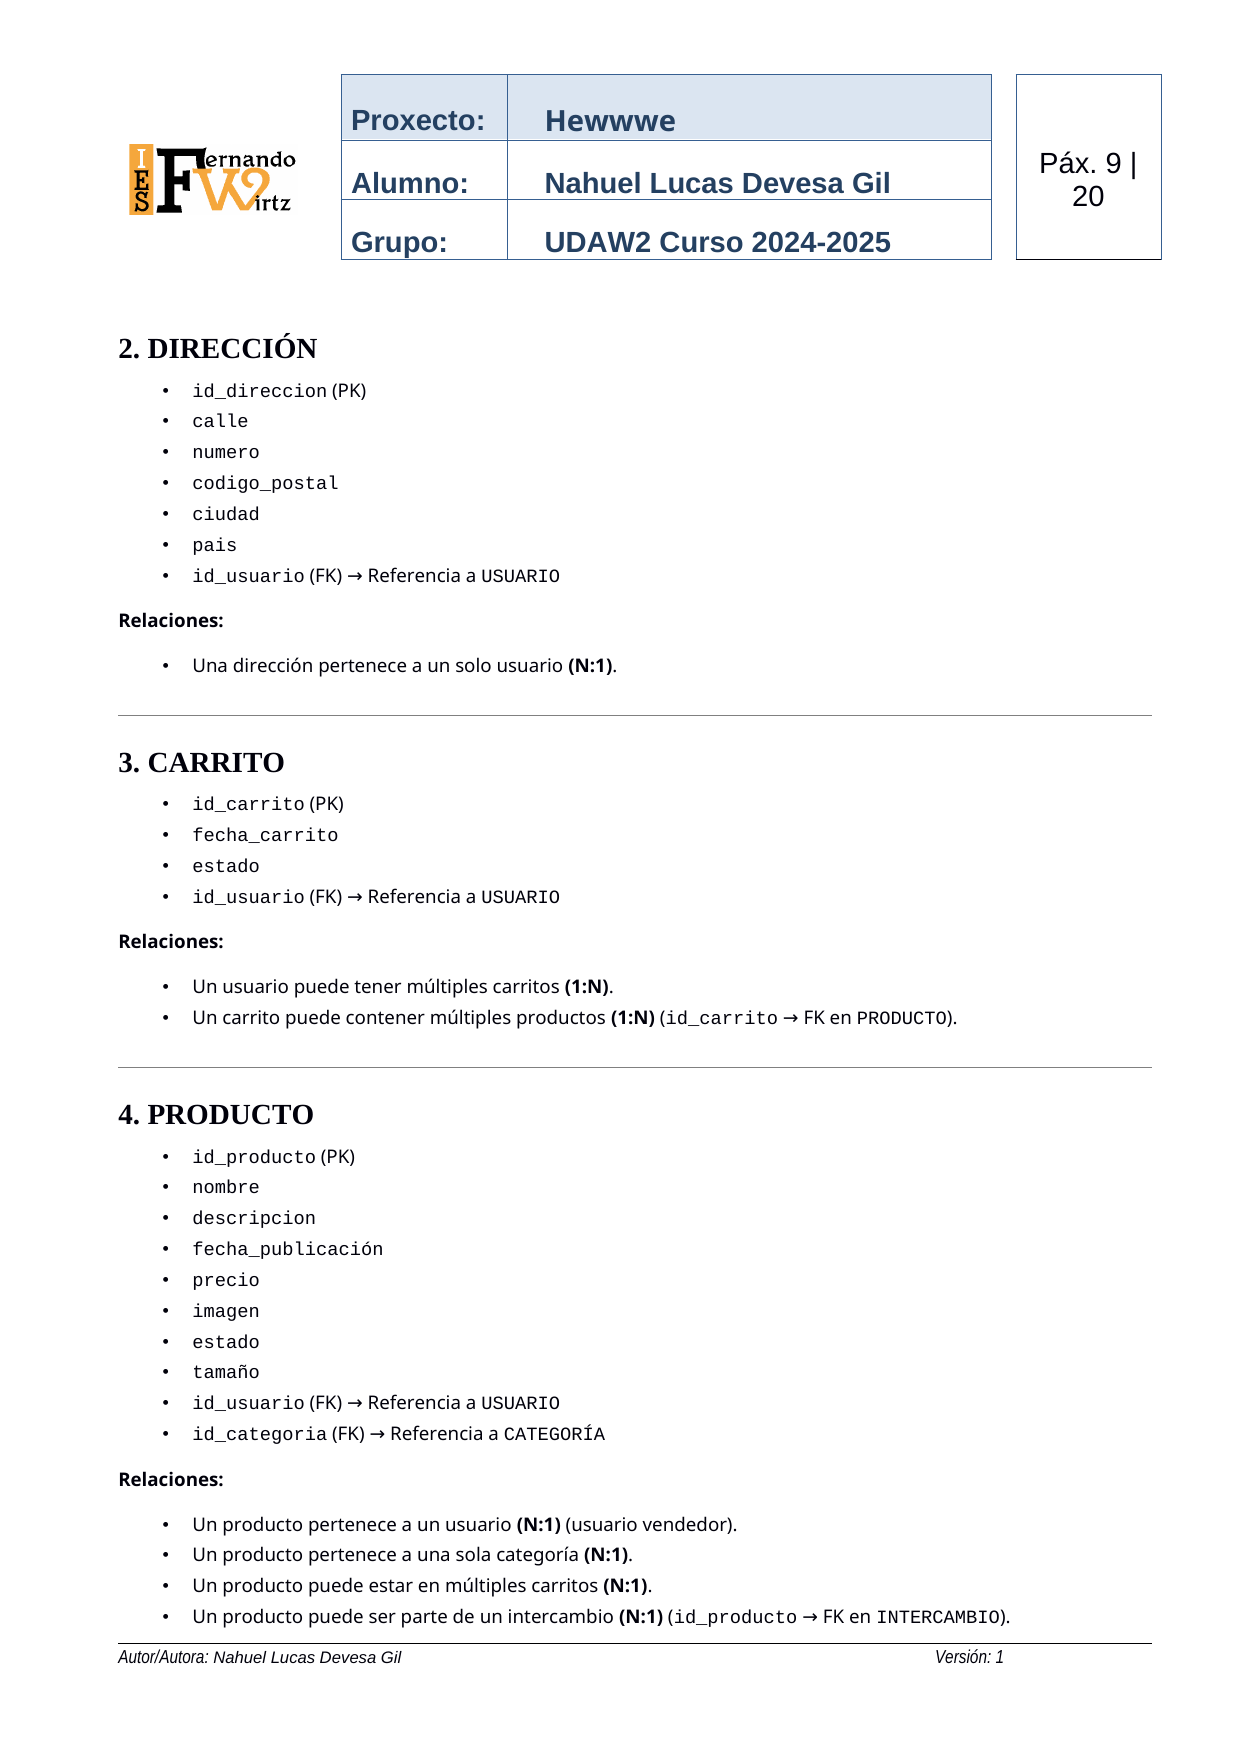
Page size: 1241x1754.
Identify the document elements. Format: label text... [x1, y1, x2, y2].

subtitle 4. PRODUCTO [118, 1097, 1152, 1130]
text Relaciones: [118, 929, 1152, 954]
list id_producto (PK) [162, 1143, 1152, 1169]
list Un producto puede estar en múltiples carritos (N:1). [162, 1572, 1152, 1598]
list pais [162, 531, 1152, 557]
list Un producto puede ser parte de un intercambio (N:1) (id_producto → FK en INTERCAMBIO). [162, 1603, 1152, 1629]
list ciudad [162, 500, 1152, 526]
list nombre [162, 1174, 1152, 1199]
text Relaciones: [118, 607, 1152, 633]
list Un producto pertenece a un usuario (N:1) (usuario vendedor). [162, 1511, 1152, 1537]
list Un carrito puede contener múltiples productos (1:N) (id_carrito → FK en PRODUCTO). [162, 1004, 1152, 1030]
list id_direccion (PK) [162, 377, 1152, 403]
list id_carrito (PK) [162, 791, 1152, 816]
list numero [162, 438, 1152, 464]
list descripcion [162, 1204, 1152, 1230]
list id_usuario (FK) → Referencia a USUARIO [162, 562, 1152, 588]
list imagen [162, 1297, 1152, 1323]
list id_categoria (FK) → Referencia a CATEGORÍA [162, 1420, 1152, 1446]
list Un usuario puede tener múltiples carritos (1:N). [162, 974, 1152, 999]
list estado [162, 1328, 1152, 1354]
list Una dirección pertenece a un solo usuario (N:1). [162, 652, 1152, 678]
list Un producto pertenece a una sola categoría (N:1). [162, 1542, 1152, 1567]
list id_usuario (FK) → Referencia a USUARIO [162, 883, 1152, 909]
list precio [162, 1266, 1152, 1292]
list fecha_carrito [162, 822, 1152, 847]
list tamaño [162, 1359, 1152, 1384]
list codigo_postal [162, 469, 1152, 495]
list fecha_publicación [162, 1235, 1152, 1261]
subtitle 2. DIRECCIÓN [118, 331, 1152, 364]
subtitle 3. CARRITO [118, 745, 1152, 778]
list estado [162, 852, 1152, 878]
text Relaciones: [118, 1466, 1152, 1491]
list calle [162, 408, 1152, 433]
picture [129, 144, 299, 215]
list id_usuario (FK) → Referencia a USUARIO [162, 1389, 1152, 1415]
